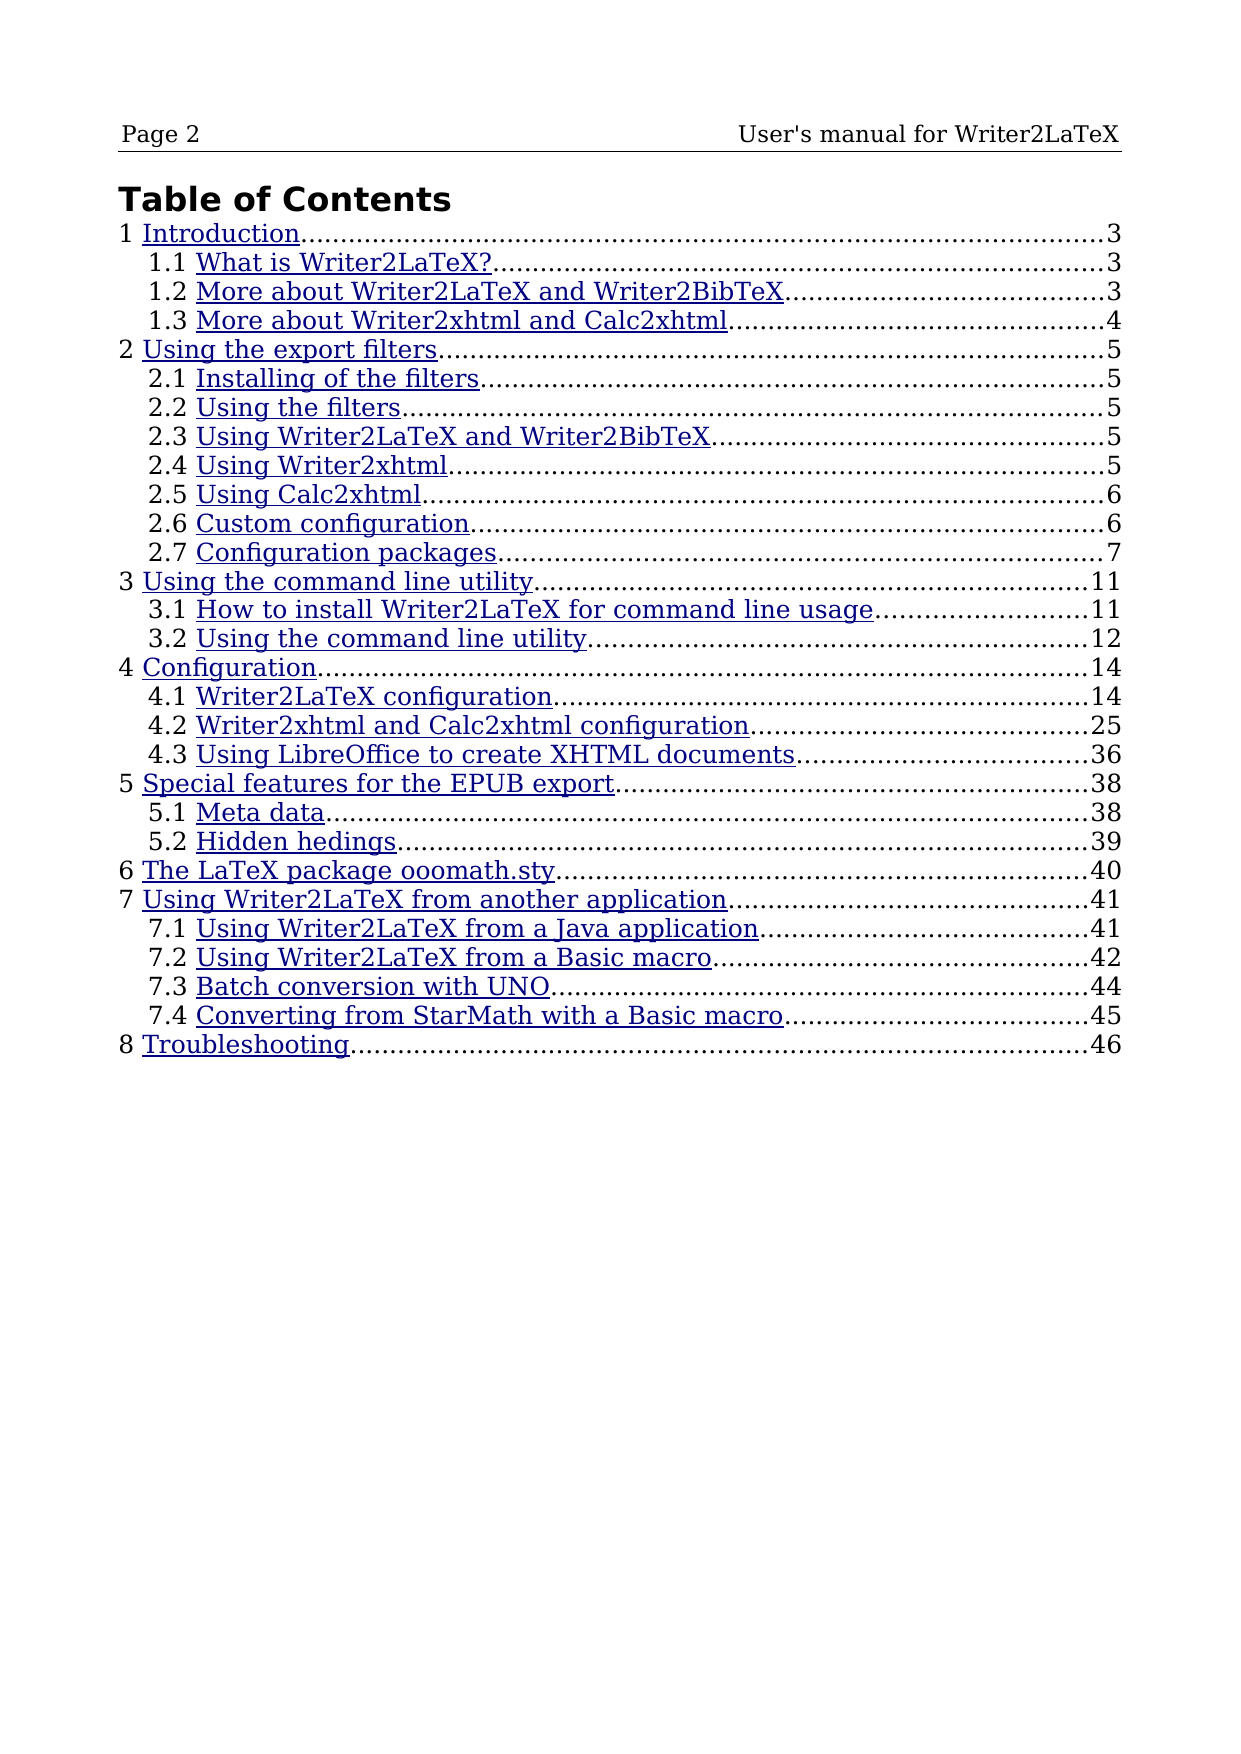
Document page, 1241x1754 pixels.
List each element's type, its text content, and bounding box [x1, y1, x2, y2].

text 2.4 Using Writer2xhtml 5 [148, 451, 1122, 480]
text 7.4 Converting from StarMath with a Basic macro 45 [148, 1001, 1122, 1030]
text 1 Introduction 3 [118, 219, 1122, 248]
text 5 Special features for the EPUB export 38 [118, 770, 1122, 799]
text 4.1 Writer2LaTeX configuration 14 [148, 683, 1122, 712]
text 2.3 Using Writer2LaTeX and Writer2BibTeX 5 [148, 422, 1122, 451]
text 5.1 Meta data 38 [148, 799, 1122, 828]
text 7.1 Using Writer2LaTeX from a Java application 41 [148, 914, 1122, 943]
text 3.2 Using the command line utility 12 [148, 625, 1122, 654]
text 1.1 What is Writer2LaTeX? 3 [148, 248, 1122, 277]
text 2 Using the export filters 5 [118, 335, 1122, 364]
text 2.7 Configuration packages 7 [148, 538, 1122, 567]
text 2.2 Using the filters 5 [148, 393, 1122, 422]
text 3 Using the command line utility 11 [118, 567, 1122, 596]
text 1.3 More about Writer2xhtml and Calc2xhtml 4 [148, 306, 1122, 335]
text 7.2 Using Writer2LaTeX from a Basic macro 42 [148, 943, 1122, 972]
text 8 Troubleshooting 46 [118, 1030, 1122, 1059]
subtitle Table of Contents [118, 181, 1122, 219]
text 2.5 Using Calc2xhtml 6 [148, 480, 1122, 509]
text 2.1 Installing of the filters 5 [148, 364, 1122, 393]
text 1.2 More about Writer2LaTeX and Writer2BibTeX 3 [148, 277, 1122, 306]
text 4.3 Using LibreOffice to create XHTML documents 36 [148, 741, 1122, 770]
text 5.2 Hidden hedings 39 [148, 828, 1122, 857]
text 6 The LaTeX package ooomath.sty 40 [118, 857, 1122, 886]
text 4.2 Writer2xhtml and Calc2xhtml configuration 25 [148, 712, 1122, 741]
text 7.3 Batch conversion with UNO 44 [148, 972, 1122, 1001]
text 4 Configuration 14 [118, 654, 1122, 683]
text 3.1 How to install Writer2LaTeX for command line usage 11 [148, 596, 1122, 625]
text 7 Using Writer2LaTeX from another application 41 [118, 886, 1122, 914]
text 2.6 Custom configuration 6 [148, 509, 1122, 538]
